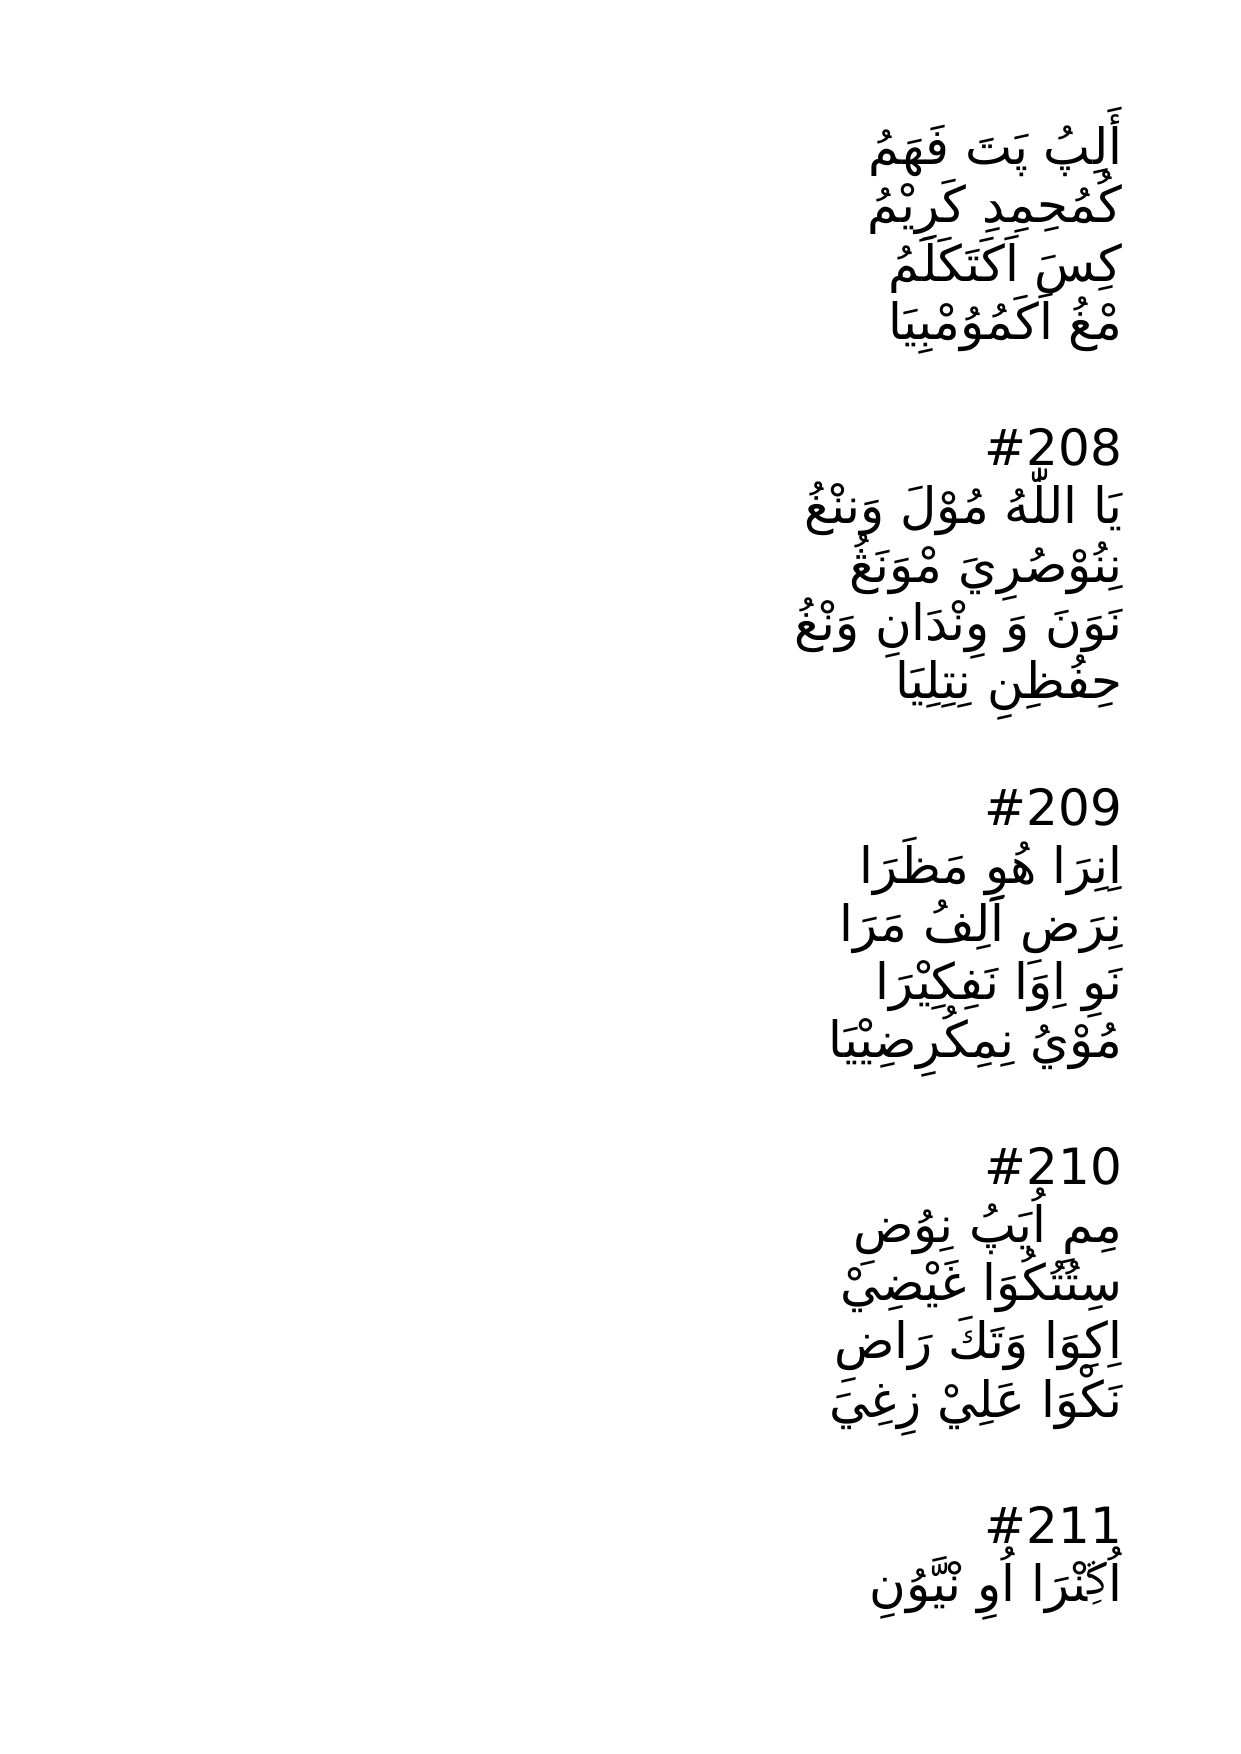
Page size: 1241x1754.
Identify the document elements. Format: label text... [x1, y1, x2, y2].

text مْغُ اَكَمُوُمْبِيَا [118, 293, 1122, 351]
text كِسَ اَكَتَكَلَمُ [118, 234, 1122, 293]
text كُمُحِمِدِ كَرِيْمُ [118, 176, 1122, 234]
text مِمِ اُيَپُ نِوُضِ [118, 1196, 1122, 1254]
text نَكْوَا عَلِيْ زِغِيَ [118, 1371, 1122, 1429]
text نِنُوْصُرِيَ مْوَنَڠُ [118, 536, 1122, 594]
text #209 [118, 778, 1122, 837]
text مُوْيُ نِمِكُرِضِيْيَا [118, 1011, 1122, 1069]
text أَلِپُ پَتَ فَهَمُ [118, 118, 1122, 176]
text #211 [118, 1497, 1122, 1555]
text سِتُتُكُوَا غَيْضِيْ [118, 1254, 1122, 1312]
text #208 [118, 419, 1122, 477]
text نِرَضِ اَلِفُ مَرَا [118, 895, 1122, 953]
text نَوِ اِوَا نَفِكِيْرَا [118, 953, 1122, 1011]
text #210 [118, 1138, 1122, 1196]
text حِفُظِنِ نِتِلِيَا [118, 652, 1122, 710]
text اُػِنْرَا اُوِ نْيَّوُنِ [118, 1555, 1122, 1613]
text يَا اللّٰهُ مُوْلَ وَننْغُ [118, 477, 1122, 536]
text اِكِوَا وَتَكَ رَاضِ [118, 1312, 1122, 1371]
text اِنِرَا هُوِ مَظَرَا [118, 837, 1122, 895]
text نَوَنَ وَ وِنْدَانِ وَنْغُ [118, 594, 1122, 652]
